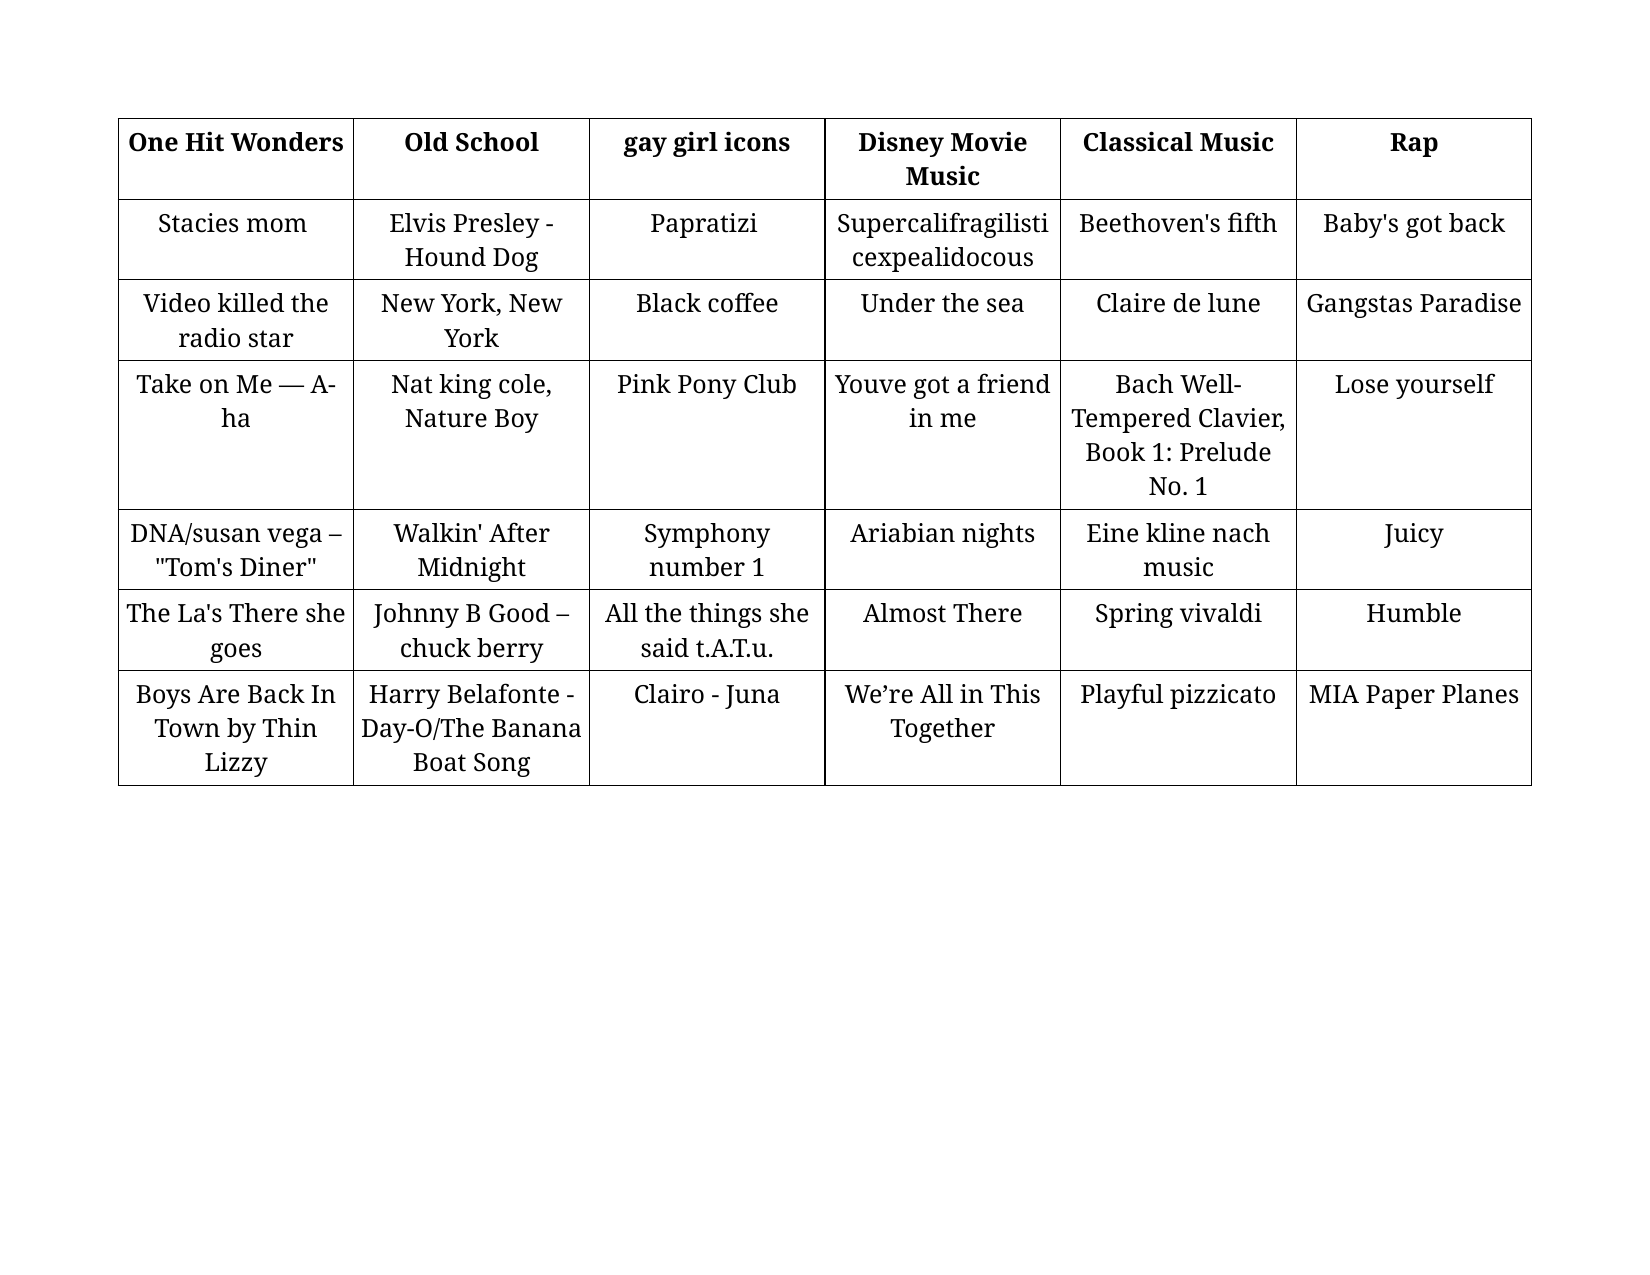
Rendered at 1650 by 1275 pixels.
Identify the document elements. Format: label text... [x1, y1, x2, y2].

table_cell Humble [1297, 590, 1531, 670]
table_cell Johnny B Good – chuck berry [354, 590, 589, 670]
table_cell Boys Are Back In Town by Thin Lizzy [119, 671, 353, 785]
table_cell Claire de lune [1061, 280, 1296, 360]
table_cell MIA Paper Planes [1297, 671, 1531, 785]
table_cell We’re All in This Together [826, 671, 1060, 785]
table_cell New York, New York [354, 280, 589, 360]
table_cell Take on Me — A-ha [119, 361, 353, 509]
table_cell Elvis Presley - Hound Dog [354, 200, 589, 279]
table_cell Spring vivaldi [1061, 590, 1296, 670]
table_cell Pink Pony Club [590, 361, 824, 509]
table_cell Symphony number 1 [590, 510, 824, 589]
table_cell Bach Well-Tempered Clavier, Book 1: Prelude No. 1 [1061, 361, 1296, 509]
table_cell Papratizi [590, 200, 824, 279]
table_cell Nat king cole, Nature Boy [354, 361, 589, 509]
table_cell Playful pizzicato [1061, 671, 1296, 785]
table_cell Black coffee [590, 280, 824, 360]
table_cell Under the sea [826, 280, 1060, 360]
table_cell Gangstas Paradise [1297, 280, 1531, 360]
table_cell Video killed the radio star [119, 280, 353, 360]
table_header gay girl icons [590, 119, 824, 199]
table_cell Almost There [826, 590, 1060, 670]
table_cell Youve got a friend in me [826, 361, 1060, 509]
table_header One Hit Wonders [119, 119, 353, 199]
table_cell Walkin' After Midnight [354, 510, 589, 589]
table_cell Ariabian nights [826, 510, 1060, 589]
table_cell Supercalifragilisticexpealidocous [826, 200, 1060, 279]
table_cell Lose yourself [1297, 361, 1531, 509]
table_header Old School [354, 119, 589, 199]
table_cell Stacies mom [119, 200, 353, 279]
table_header Classical Music [1061, 119, 1296, 199]
table_cell Harry Belafonte - Day-O/The Banana Boat Song [354, 671, 589, 785]
table_cell Baby's got back [1297, 200, 1531, 279]
table_header Disney Movie Music [826, 119, 1060, 199]
table_cell All the things she said t.A.T.u. [590, 590, 824, 670]
table_cell DNA/susan vega – "Tom's Diner" [119, 510, 353, 589]
table_header Rap [1297, 119, 1531, 199]
table_cell Eine kline nach music [1061, 510, 1296, 589]
table_cell The La's There she goes [119, 590, 353, 670]
table_cell Clairo - Juna [590, 671, 824, 785]
table_cell Beethoven's fifth [1061, 200, 1296, 279]
table_cell Juicy [1297, 510, 1531, 589]
